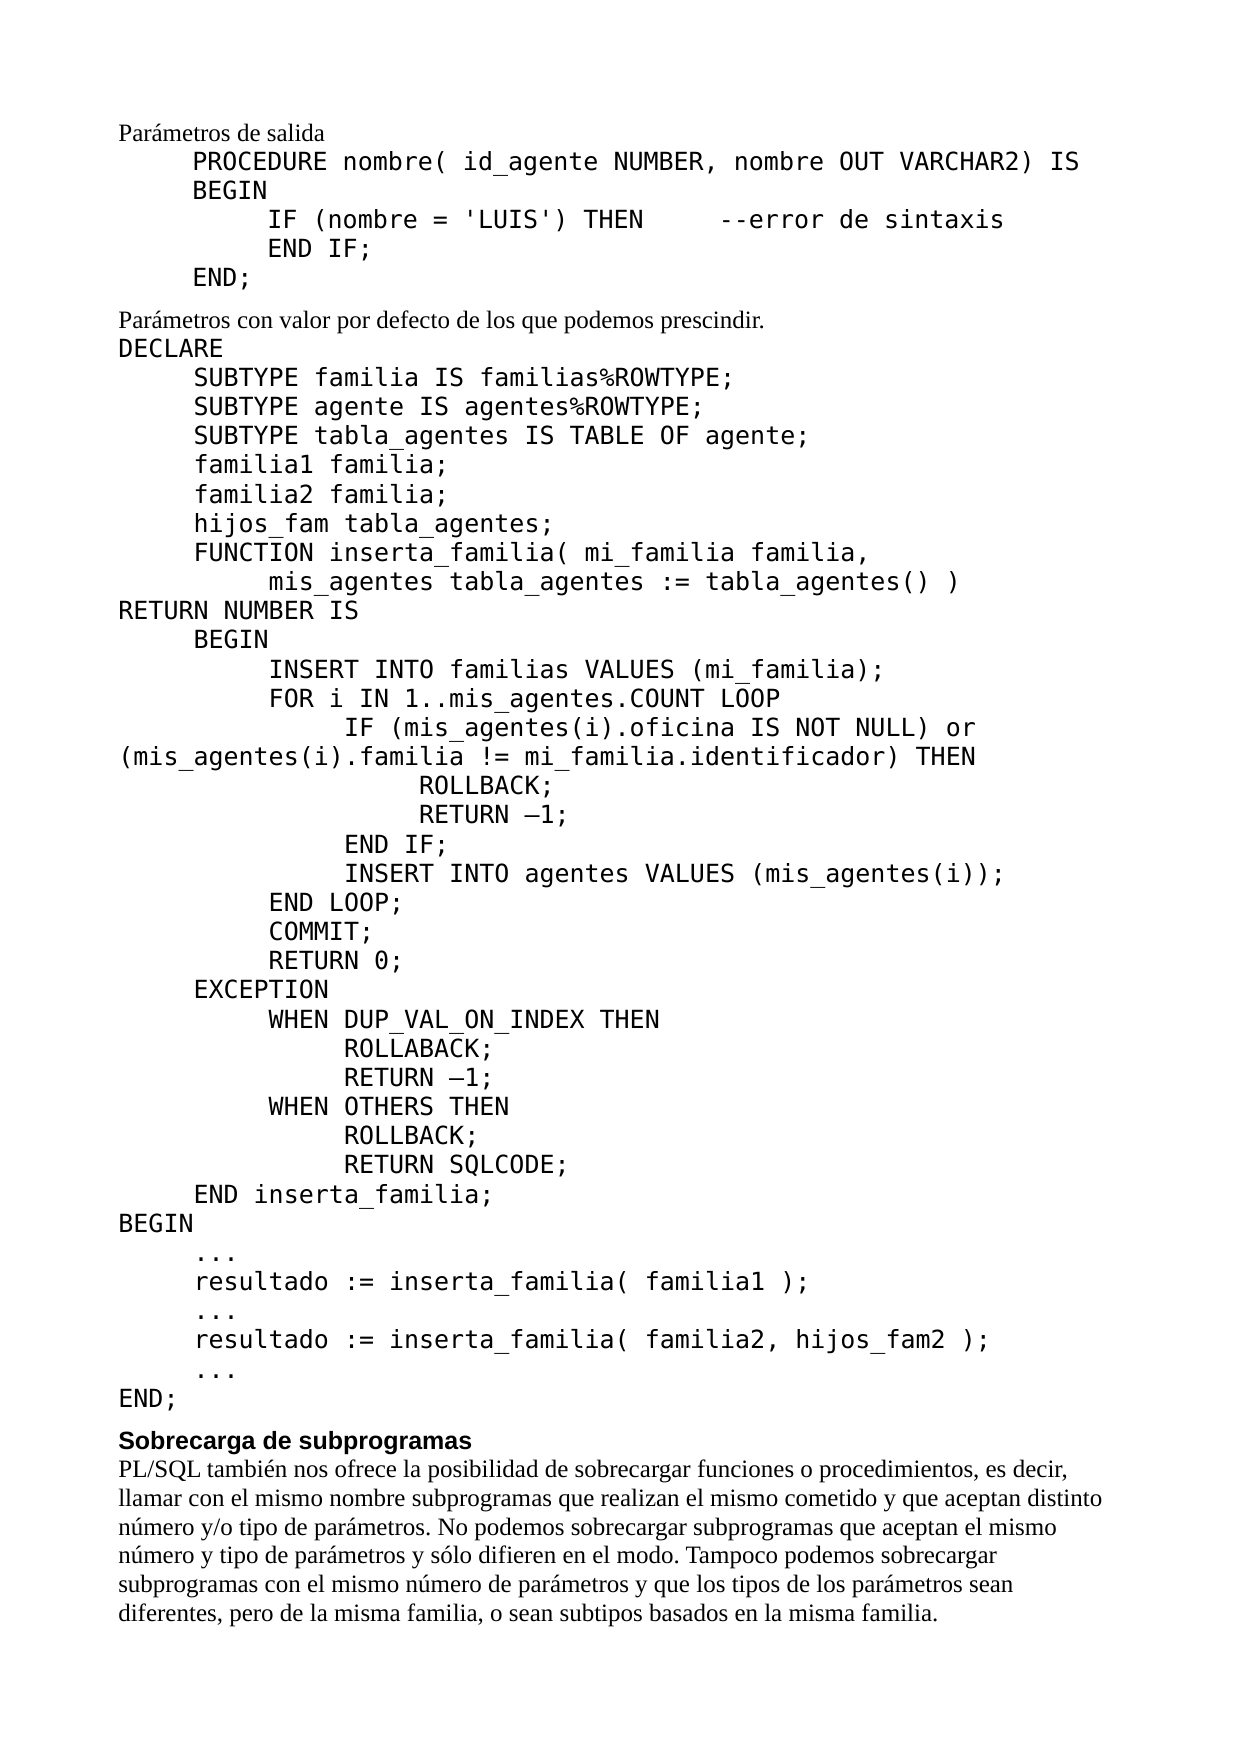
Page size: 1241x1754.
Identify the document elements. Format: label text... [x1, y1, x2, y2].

text INSERT INTO agentes VALUES (mis_agentes(i)); [118, 859, 1122, 888]
text RETURN –1; [118, 801, 1122, 830]
text ROLLABACK; [118, 1034, 1122, 1063]
text PROCEDURE nombre( id_agente NUMBER, nombre OUT VARCHAR2) IS [192, 147, 1122, 176]
text SUBTYPE familia IS familias%ROWTYPE; [118, 363, 1122, 392]
text mis_agentes tabla_agentes := tabla_agentes() ) [118, 567, 1122, 596]
text RETURN –1; [118, 1063, 1122, 1092]
text ... [118, 1296, 1122, 1326]
text INSERT INTO familias VALUES (mi_familia); [118, 655, 1122, 684]
text Parámetros con valor por defecto de los que podemos prescindir. [118, 305, 1122, 334]
text END IF; [118, 830, 1122, 859]
text IF (nombre = 'LUIS') THEN --error de sintaxis [192, 205, 1122, 234]
text DECLARE [118, 334, 1122, 363]
text FUNCTION inserta_familia( mi_familia familia, [118, 538, 1122, 567]
text BEGIN [192, 176, 1122, 205]
text BEGIN [118, 626, 1122, 655]
text RETURN SQLCODE; [118, 1151, 1122, 1180]
text RETURN 0; [118, 946, 1122, 976]
text SUBTYPE agente IS agentes%ROWTYPE; [118, 392, 1122, 421]
text BEGIN [118, 1209, 1122, 1238]
text END IF; [192, 234, 1122, 263]
text COMMIT; [118, 917, 1122, 946]
text ROLLBACK; [118, 1121, 1122, 1151]
text ... [118, 1238, 1122, 1267]
text familia2 familia; [118, 480, 1122, 509]
text WHEN OTHERS THEN [118, 1092, 1122, 1121]
text familia1 familia; [118, 451, 1122, 480]
text END LOOP; [118, 888, 1122, 917]
text Parámetros de salida [118, 118, 1122, 147]
text END; [118, 1384, 1122, 1413]
text resultado := inserta_familia( familia1 ); [118, 1267, 1122, 1296]
text EXCEPTION [118, 976, 1122, 1005]
text WHEN DUP_VAL_ON_INDEX THEN [118, 1005, 1122, 1034]
text hijos_fam tabla_agentes; [118, 509, 1122, 538]
text END; [192, 263, 1122, 293]
text PL/SQL también nos ofrece la posibilidad de sobrecargar funciones o procedimientos, es decir, llamar con el mismo nombre subprogramas que realizan el mismo cometido y que aceptan distinto número y/o tipo de parámetros. No podemos sobrecargar subprogramas que aceptan el mismo número y tipo de parámetros y sólo difieren en el modo. Tampoco podemos sobrecargar subprogramas con el mismo número de parámetros y que los tipos de los parámetros sean diferentes, pero de la misma familia, o sean subtipos basados en la misma familia. [118, 1454, 1122, 1627]
text SUBTYPE tabla_agentes IS TABLE OF agente; [118, 421, 1122, 451]
text ROLLBACK; [118, 771, 1122, 801]
text FOR i IN 1..mis_agentes.COUNT LOOP [118, 684, 1122, 713]
text resultado := inserta_familia( familia2, hijos_fam2 ); [118, 1326, 1122, 1355]
text IF (mis_agentes(i).oficina IS NOT NULL) or (mis_agentes(i).familia != mi_familia.identificador) THEN [118, 713, 1122, 771]
text ... [118, 1355, 1122, 1384]
text END inserta_familia; [118, 1180, 1122, 1209]
text RETURN NUMBER IS [118, 596, 1122, 626]
text Sobrecarga de subprogramas [118, 1426, 1122, 1454]
